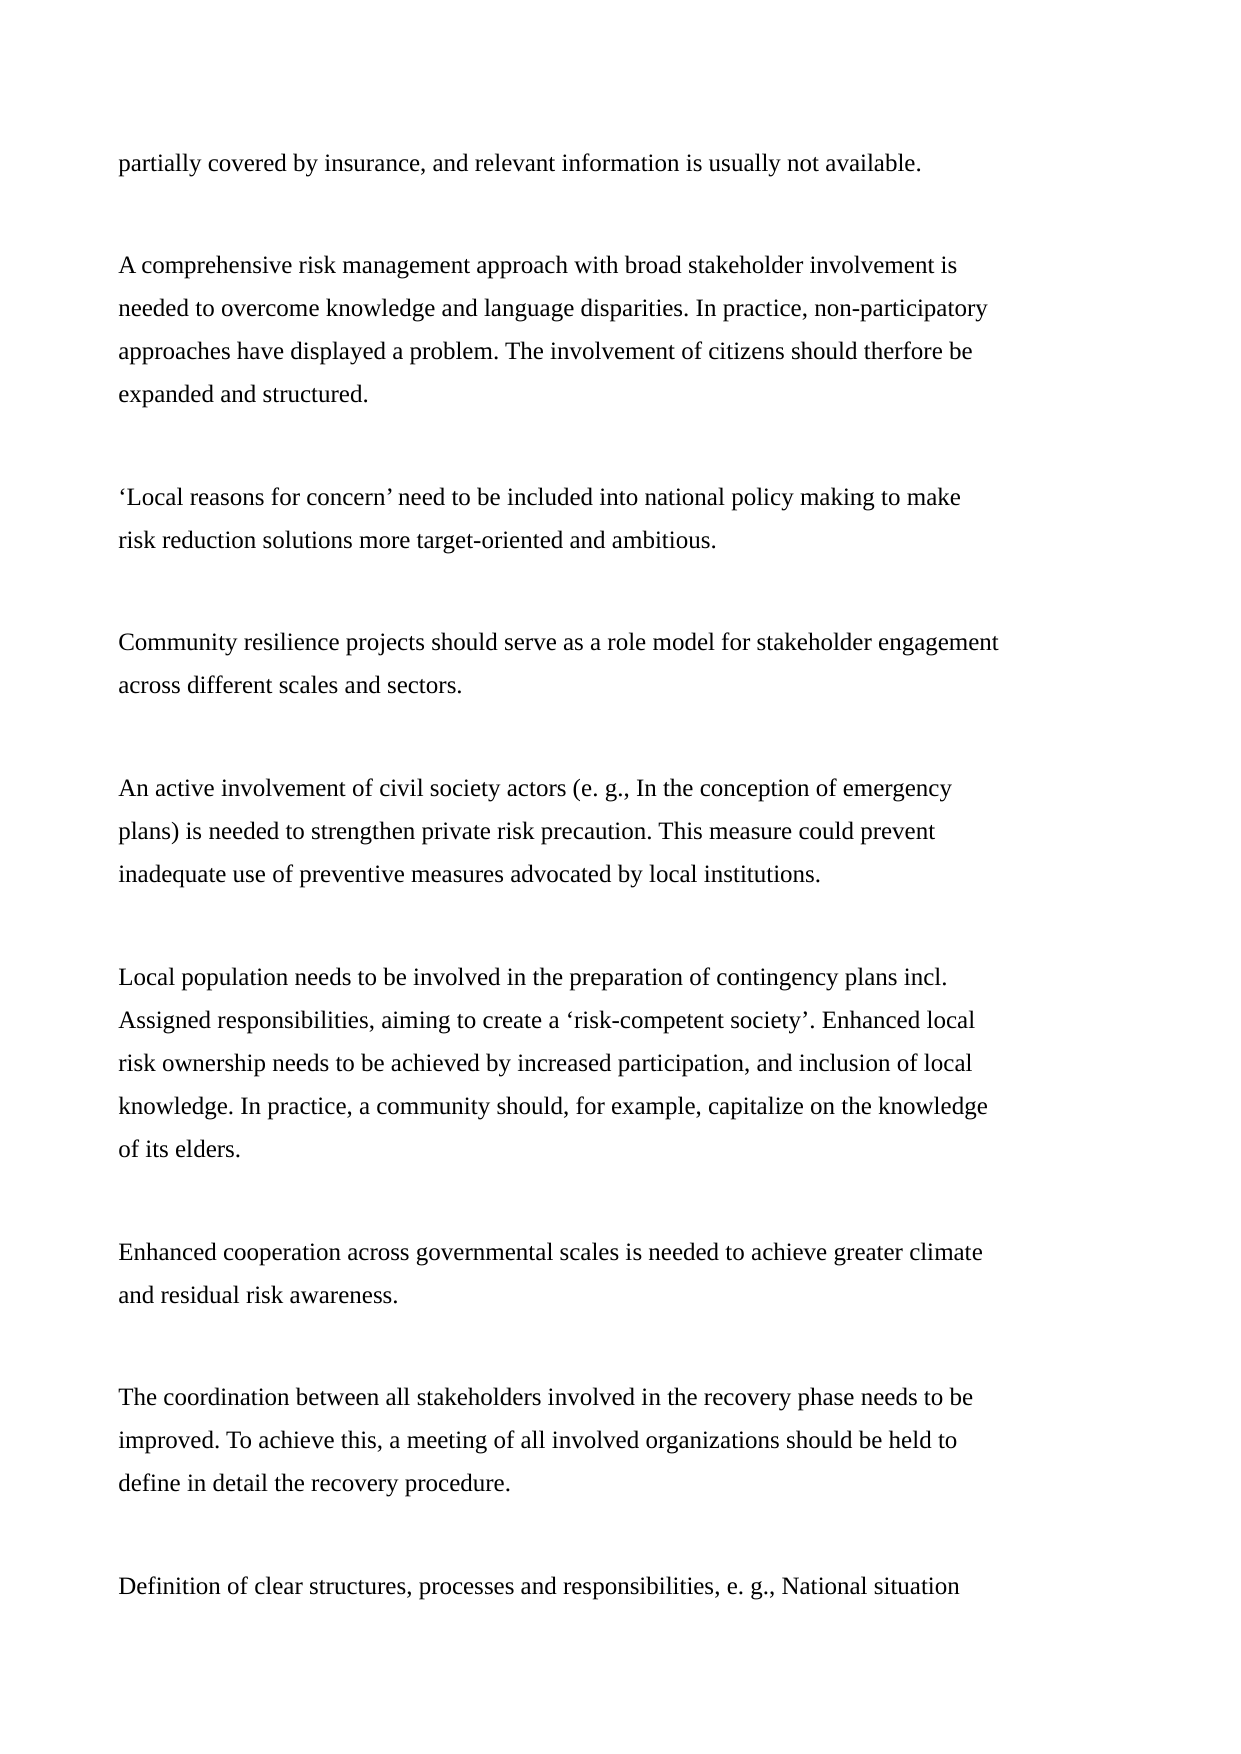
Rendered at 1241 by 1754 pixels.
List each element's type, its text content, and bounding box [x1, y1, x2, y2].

table_cell ‘Local reasons for concern’ need to be included into national policy making to make risk reduction solutions more target-oriented and ambitious. [115, 452, 1004, 598]
table_cell Community resilience projects should serve as a role model for stakeholder engagement across different scales and sectors. [115, 598, 1004, 743]
table_cell Local population needs to be involved in the preparation of contingency plans incl. Assigned responsibilities, aiming to create a ‘risk-competent society’. Enhanced local risk ownership needs to be achieved by increased participation, and inclusion of local knowledge. In practice, a community should, for example, capitalize on the knowledge of its elders. [115, 932, 1004, 1207]
table_cell A comprehensive risk management approach with broad stakeholder involvement is needed to overcome knowledge and language disparities. In practice, non-participatory approaches have displayed a problem. The involvement of citizens should therfore be expanded and structured. [115, 221, 1004, 452]
table_cell The coordination between all stakeholders involved in the recovery phase needs to be improved. To achieve this, a meeting of all involved organizations should be held to define in detail the recovery procedure. [115, 1353, 1004, 1541]
table_cell Definition of clear structures, processes and responsibilities, e. g., National situation [115, 1541, 1004, 1636]
table_cell Enhanced cooperation across governmental scales is needed to achieve greater climate and residual risk awareness. [115, 1207, 1004, 1352]
table_cell partially covered by insurance, and relevant information is usually not available. [115, 118, 1004, 221]
table_cell An active involvement of civil society actors (e. g., In the conception of emergency plans) is needed to strengthen private risk precaution. This measure could prevent inadequate use of preventive measures advocated by local institutions. [115, 743, 1004, 932]
